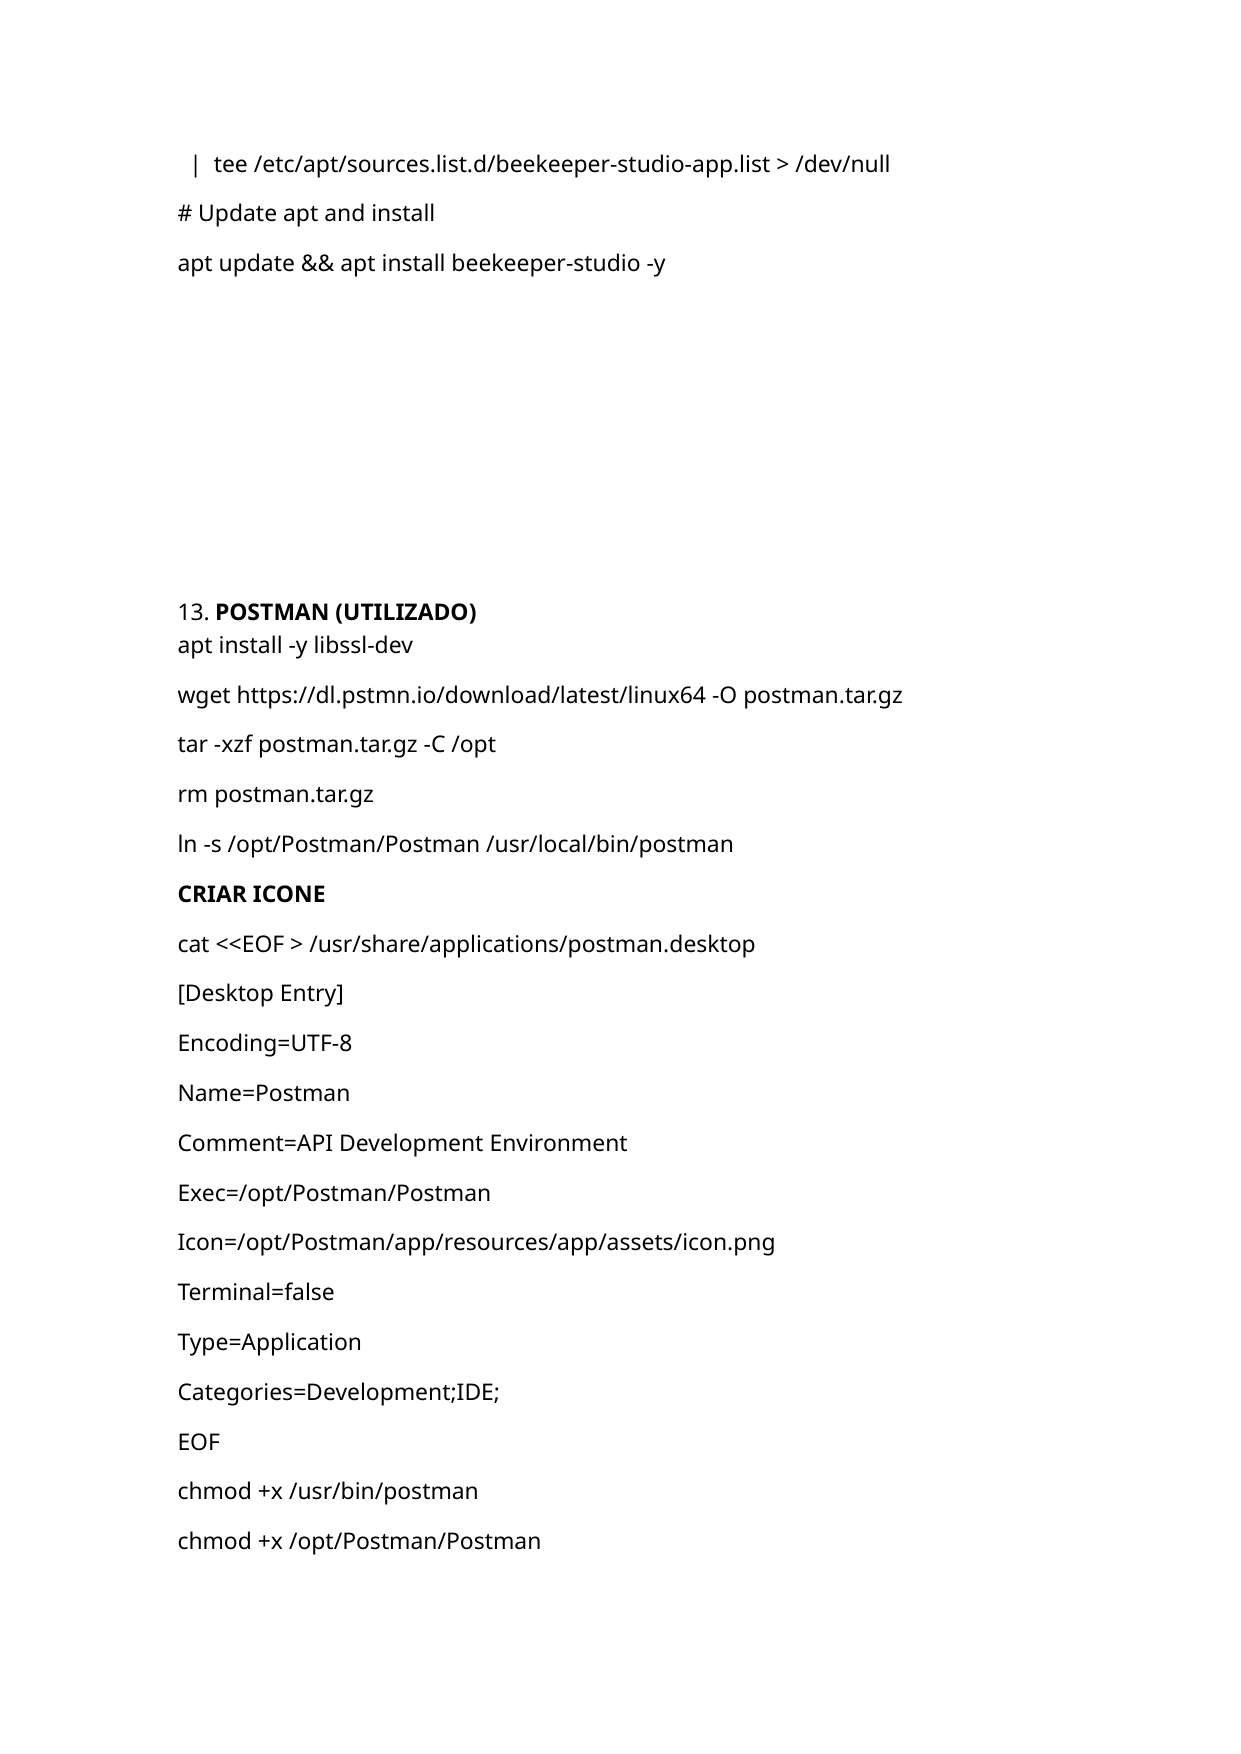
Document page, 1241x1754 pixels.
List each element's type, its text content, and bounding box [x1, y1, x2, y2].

text apt update && apt install beekeeper-studio -y [177, 247, 1063, 278]
text Name=Postman [177, 1077, 1063, 1108]
text EOF [177, 1426, 1063, 1457]
text Comment=API Development Environment [177, 1127, 1063, 1158]
text | tee /etc/apt/sources.list.d/beekeeper-studio-app.list > /dev/null [177, 148, 1063, 179]
text Icon=/opt/Postman/app/resources/app/assets/icon.png [177, 1226, 1063, 1258]
text Encoding=UTF-8 [177, 1027, 1063, 1058]
text chmod +x /usr/bin/postman [177, 1475, 1063, 1507]
list POSTMAN (UTILIZADO) [177, 596, 1063, 627]
text cat <<EOF > /usr/share/applications/postman.desktop [177, 928, 1063, 959]
text apt install -y libssl-dev [177, 629, 1063, 660]
text # Update apt and install [177, 197, 1063, 229]
text ln -s /opt/Postman/Postman /usr/local/bin/postman [177, 828, 1063, 859]
text Terminal=false [177, 1276, 1063, 1307]
text rm postman.tar.gz [177, 778, 1063, 809]
text chmod +x /opt/Postman/Postman [177, 1525, 1063, 1556]
text Type=Application [177, 1326, 1063, 1357]
text CRIAR ICONE [177, 878, 1063, 909]
text wget https://dl.pstmn.io/download/latest/linux64 -O postman.tar.gz [177, 679, 1063, 710]
text Exec=/opt/Postman/Postman [177, 1177, 1063, 1208]
text tar -xzf postman.tar.gz -C /opt [177, 728, 1063, 760]
text [Desktop Entry] [177, 977, 1063, 1009]
text Categories=Development;IDE; [177, 1376, 1063, 1407]
